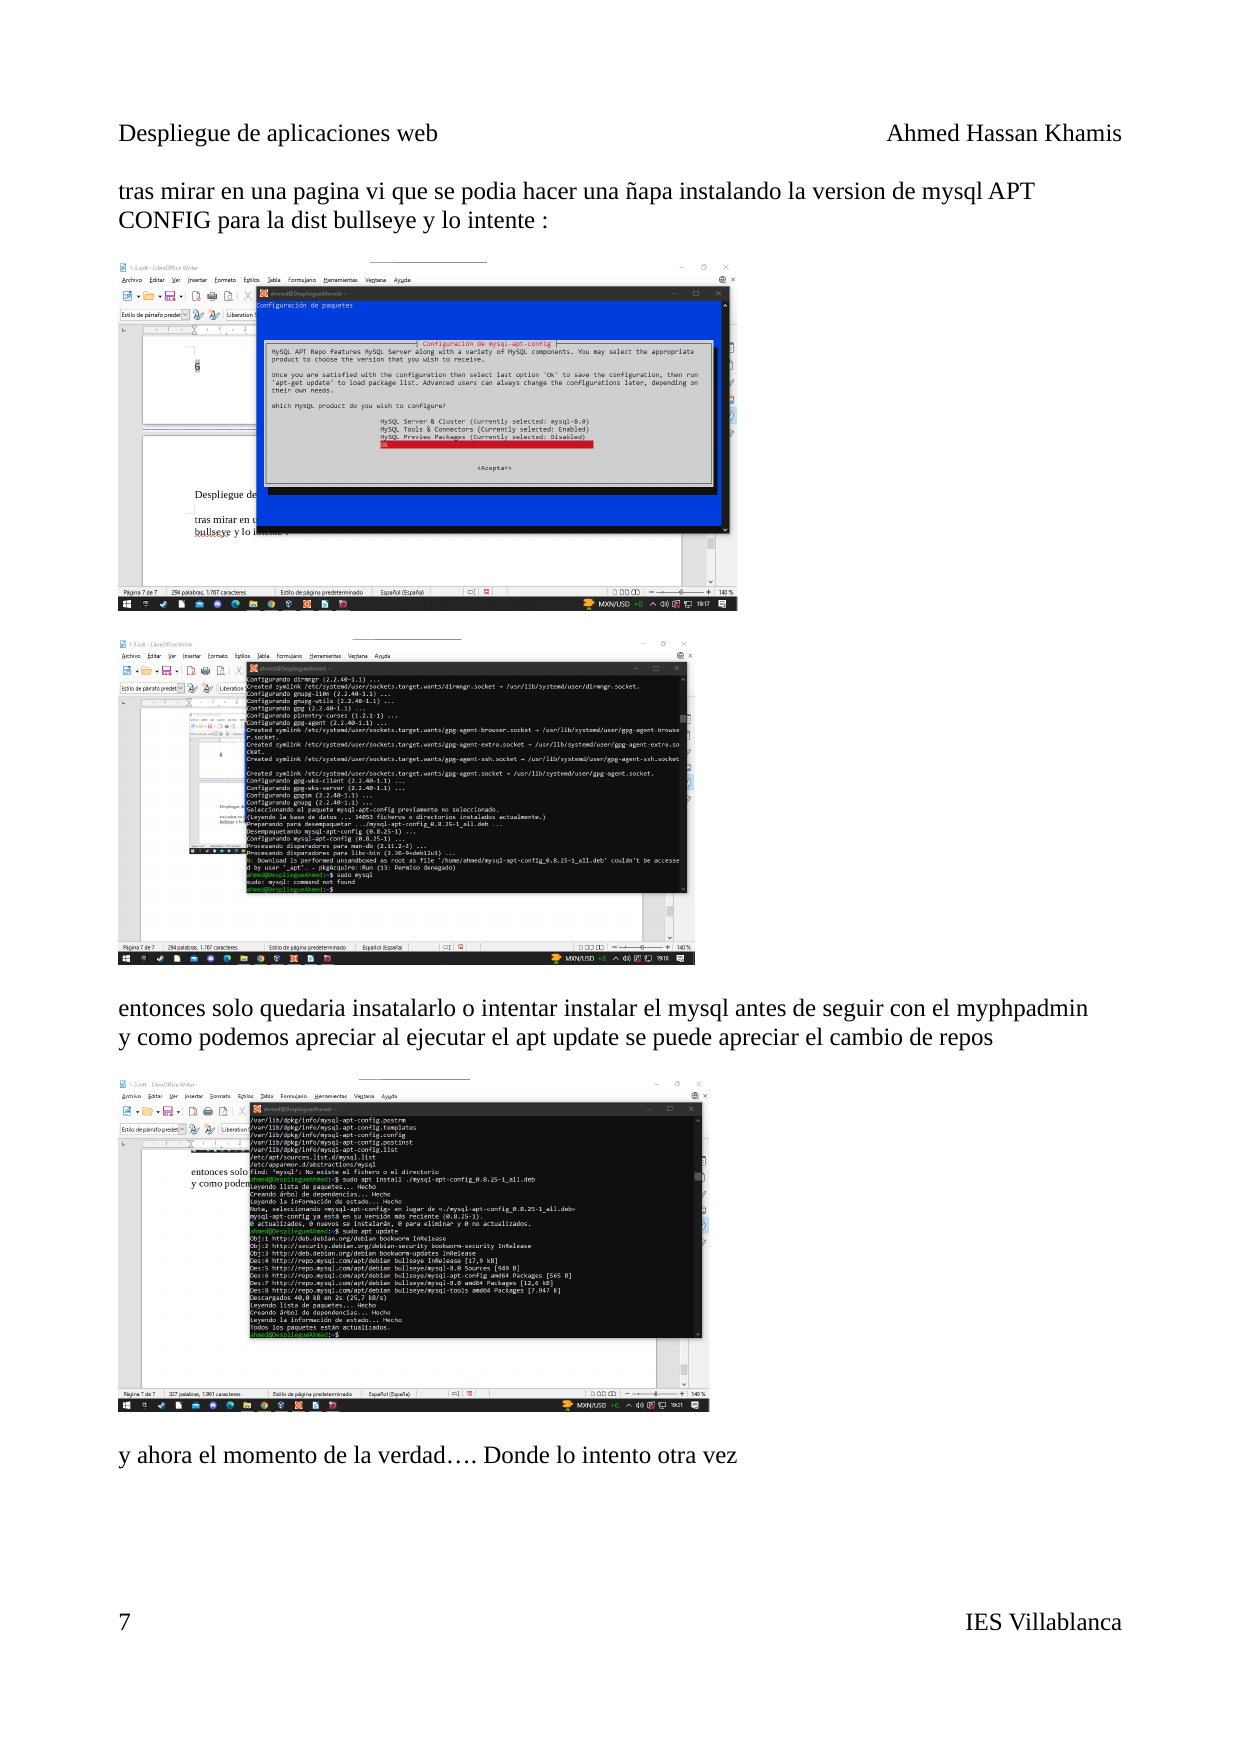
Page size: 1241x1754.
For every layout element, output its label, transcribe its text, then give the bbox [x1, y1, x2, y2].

picture [118, 262, 738, 611]
text y como podemos apreciar al ejecutar el apt update se puede apreciar el cambio de repos [118, 1022, 1122, 1050]
picture [118, 1079, 710, 1412]
text tras mirar en una pagina vi que se podia hacer una ñapa instalando la version de mysql APT CONFIG para la dist bullseye y lo intente : [118, 176, 1122, 234]
text entonces solo quedaria insatalarlo o intentar instalar el mysql antes de seguir con el myphpadmin [118, 993, 1122, 1022]
picture [118, 639, 695, 965]
text y ahora el momento de la verdad…. Donde lo intento otra vez [118, 1441, 1122, 1469]
